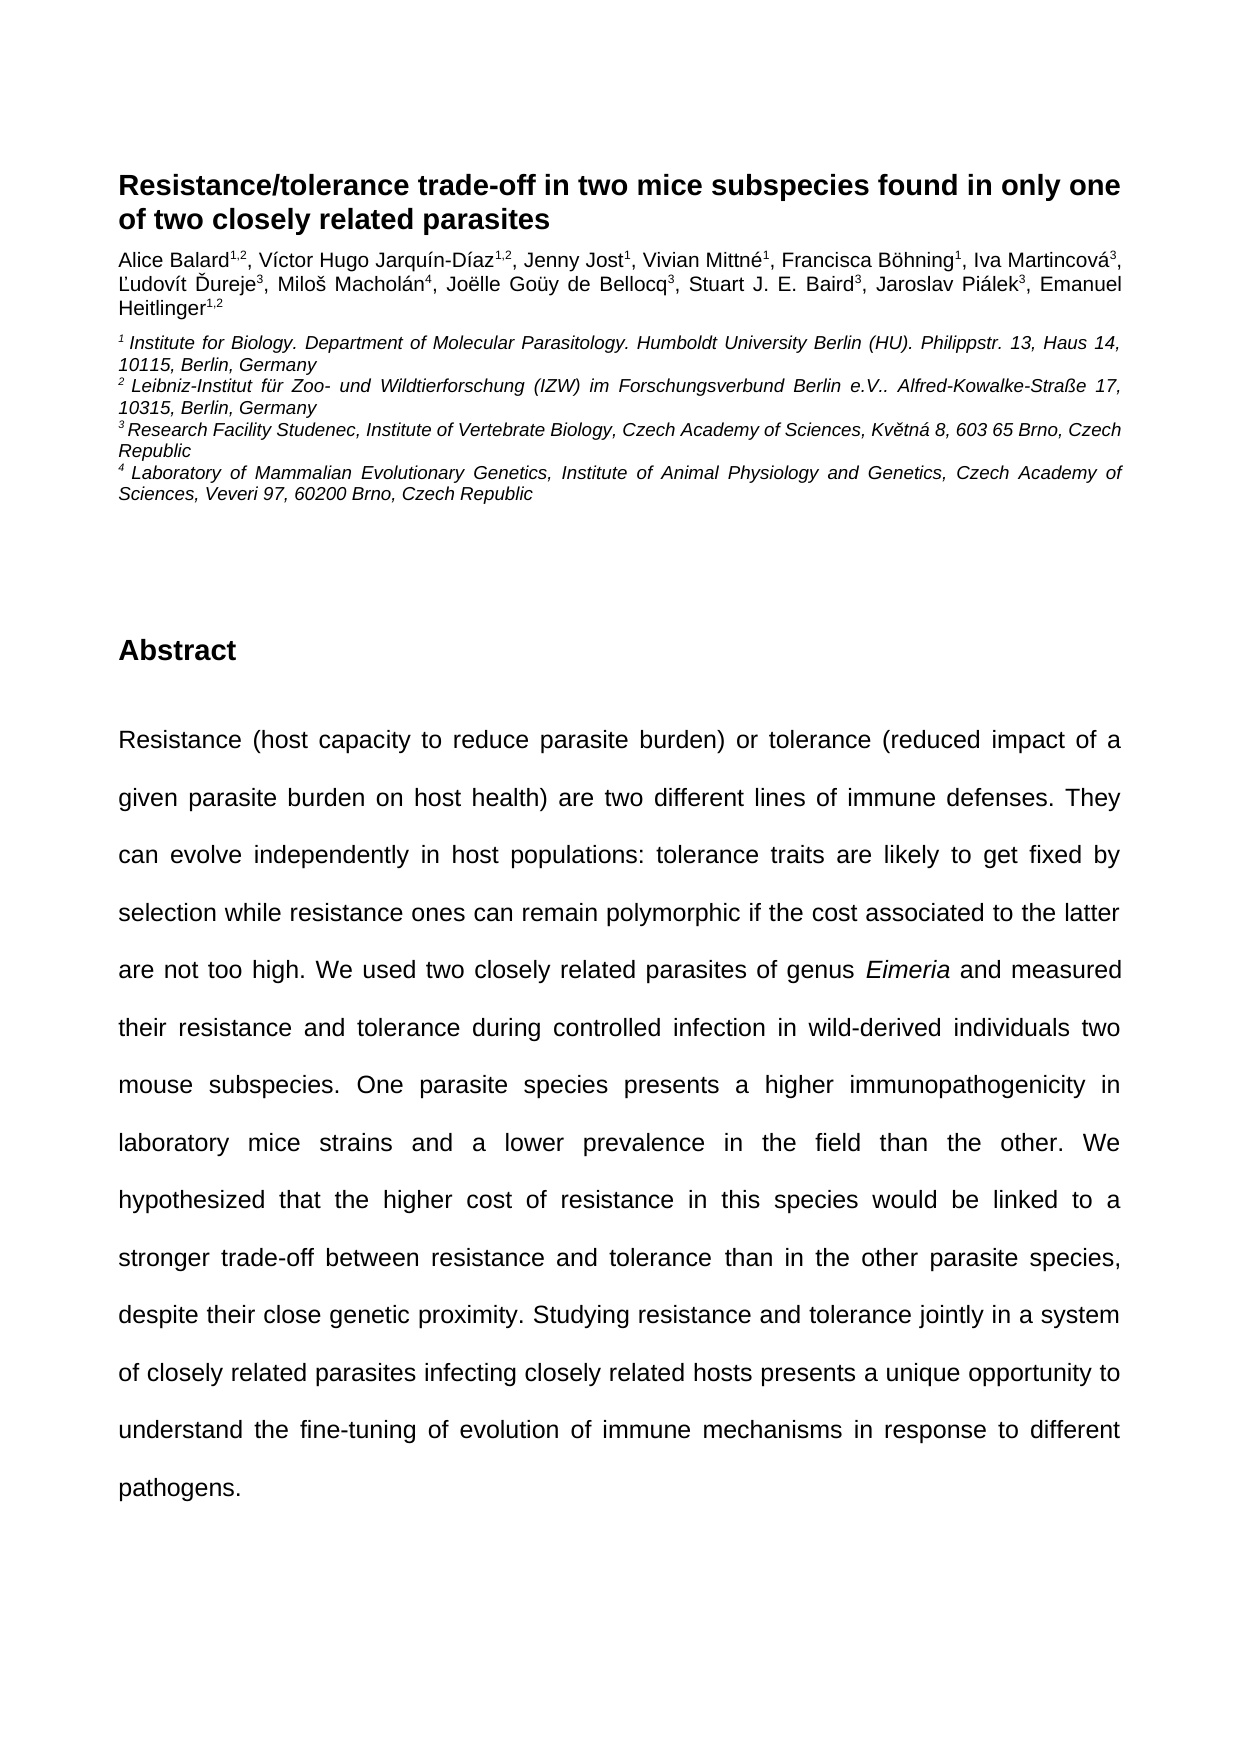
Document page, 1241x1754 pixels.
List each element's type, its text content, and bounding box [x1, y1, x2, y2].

text Resistance (host capacity to reduce parasite burden) or tolerance (reduced impact of a given parasite burden on host health) are two different lines of immune defenses. They can evolve independently in host populations: tolerance traits are likely to get fixed by selection while resistance ones can remain polymorphic if the cost associated to the latter are not too high. We used two closely related parasites of genus Eimeria and measured their resistance and tolerance during controlled infection in wild-derived individuals two mouse subspecies. One parasite species presents a higher immunopathogenicity in laboratory mice strains and a lower prevalence in the field than the other. We hypothesized that the higher cost of resistance in this species would be linked to a stronger trade-off between resistance and tolerance than in the other parasite species, despite their close genetic proximity. Studying resistance and tolerance jointly in a system of closely related parasites infecting closely related hosts presents a unique opportunity to understand the fine-tuning of evolution of immune mechanisms in response to different pathogens. [118, 725, 1122, 1501]
subtitle Alice Balard1,2, Víctor Hugo Jarquín-Díaz1,2, Jenny Jost1, Vivian Mittné1, Francisca Böhning1, Iva Martincová3, Ľudovít Ďureje3, Miloš Macholán4, Joëlle Goüy de Bellocq3, Stuart J. E. Baird3, Jaroslav Piálek3, Emanuel Heitlinger1,2 [118, 248, 1122, 319]
text 4 Laboratory of Mammalian Evolutionary Genetics, Institute of Animal Physiology and Genetics, Czech Academy of Sciences, Veveri 97, 60200 Brno, Czech Republic [118, 461, 1122, 504]
text 3 Research Facility Studenec, Institute of Vertebrate Biology, Czech Academy of Sciences, Květná 8, 603 65 Brno, Czech Republic [118, 418, 1122, 461]
text 1 Institute for Biology. Department of Molecular Parasitology. Humboldt University Berlin (HU). Philippstr. 13, Haus 14, 10115, Berlin, Germany [118, 332, 1122, 375]
subtitle Abstract [118, 633, 1122, 667]
subtitle Resistance/tolerance trade-off in two mice subspecies found in only one of two closely related parasites [118, 168, 1122, 235]
text 2 Leibniz-Institut für Zoo- und Wildtierforschung (IZW) im Forschungsverbund Berlin e.V.. Alfred-Kowalke-Straße 17, 10315, Berlin, Germany [118, 375, 1122, 418]
